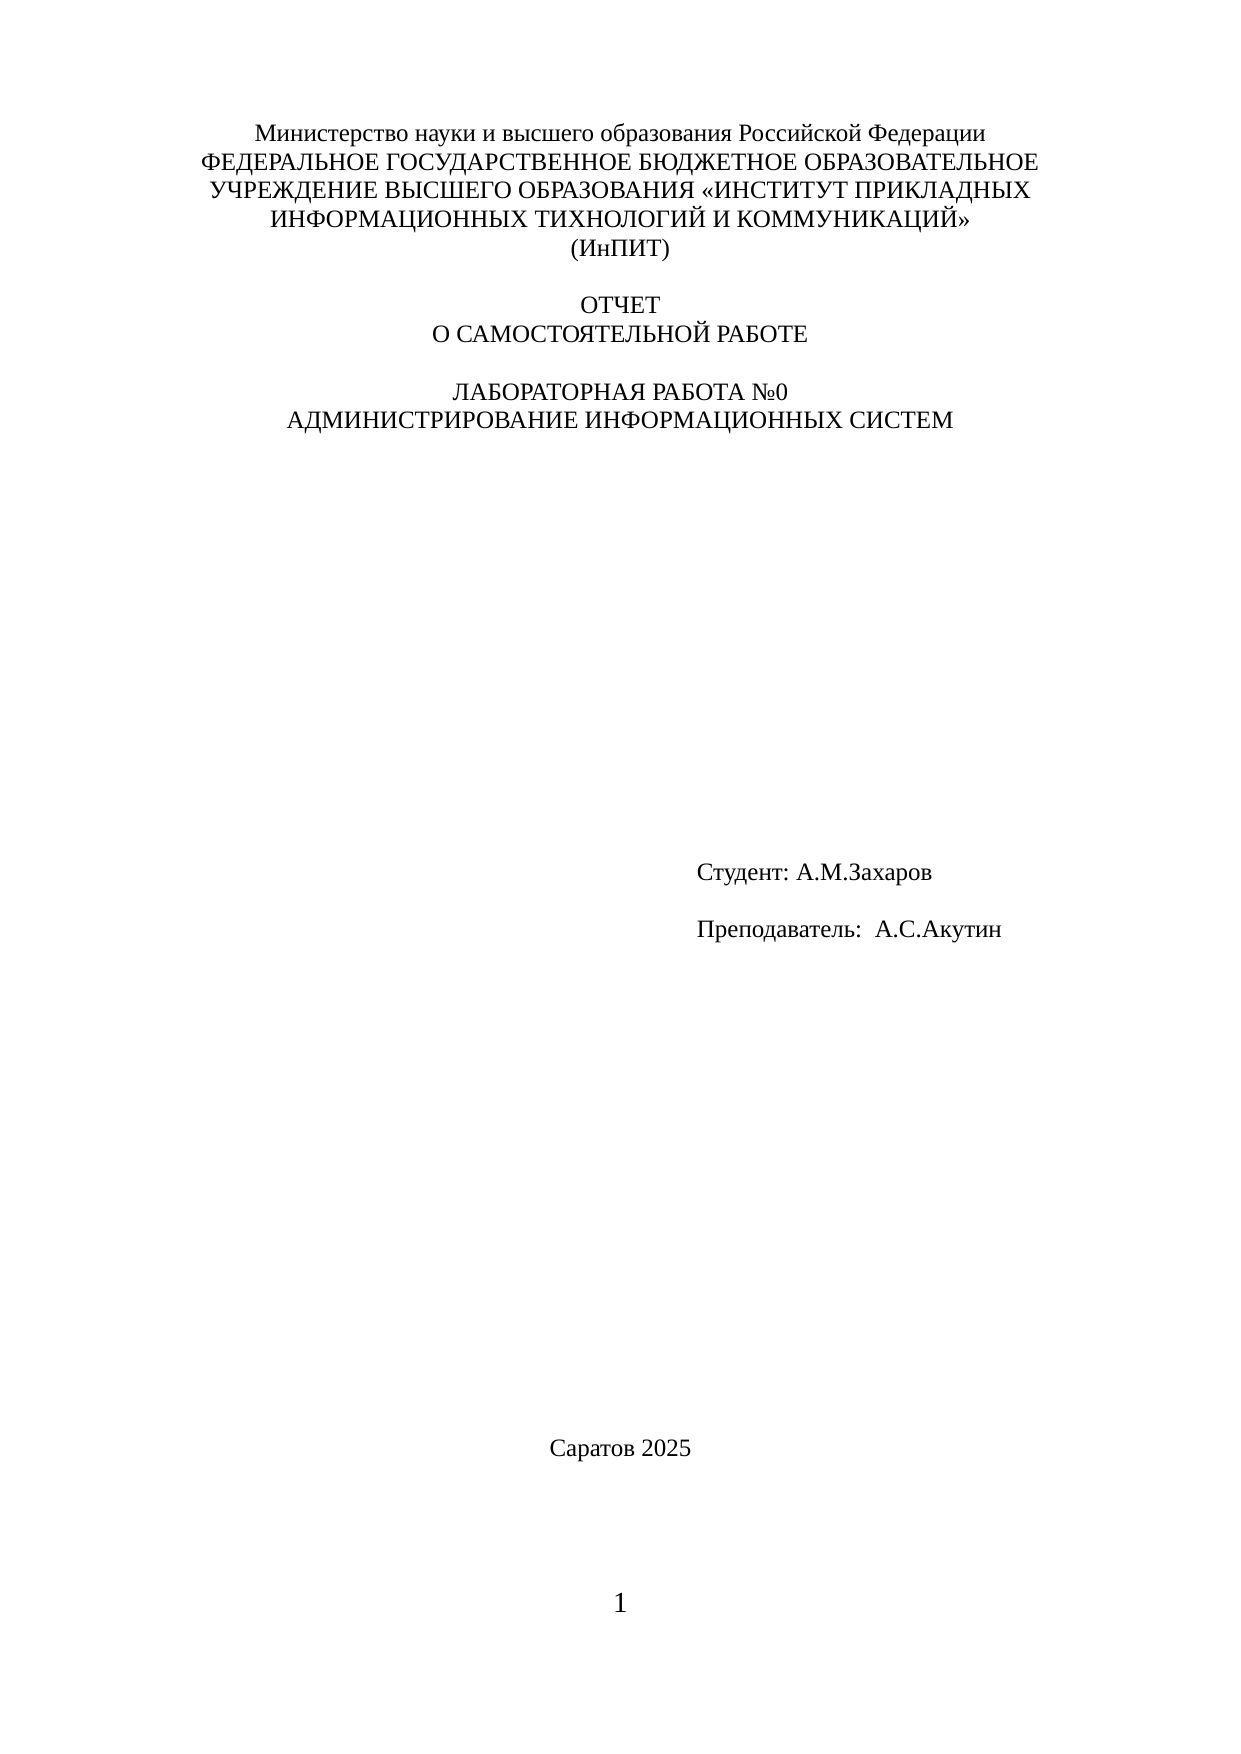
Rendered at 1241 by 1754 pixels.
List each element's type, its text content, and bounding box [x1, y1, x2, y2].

list ФЕДЕРАЛЬНОЕ ГОСУДАРСТВЕННОЕ БЮДЖЕТНОЕ ОБРАЗОВАТЕЛЬНОЕ УЧРЕЖДЕНИЕ ВЫСШЕГО ОБРАЗОВАНИЯ «ИНСТИТУТ ПРИКЛАДНЫХ ИНФОРМАЦИОННЫХ ТИХНОЛОГИЙ И КОММУНИКАЦИЙ» [118, 147, 1122, 233]
list Министерство науки и высшего образования Российской Федерации [118, 118, 1122, 147]
list Студент: А.М.Захаров [697, 857, 1154, 886]
list ЛАБОРАТОРНАЯ РАБОТА №0 [118, 377, 1122, 406]
list Саратов 2025 [522, 1433, 718, 1461]
list (ИнПИТ) [118, 233, 1122, 262]
list Преподаватель: А.С.Акутин [697, 914, 1154, 943]
list О САМОСТОЯТЕЛЬНОЙ РАБОТЕ [118, 319, 1122, 348]
list АДМИНИСТРИРОВАНИЕ ИНФОРМАЦИОННЫХ СИСТЕМ [118, 406, 1122, 434]
list ОТЧЕТ [118, 291, 1122, 319]
